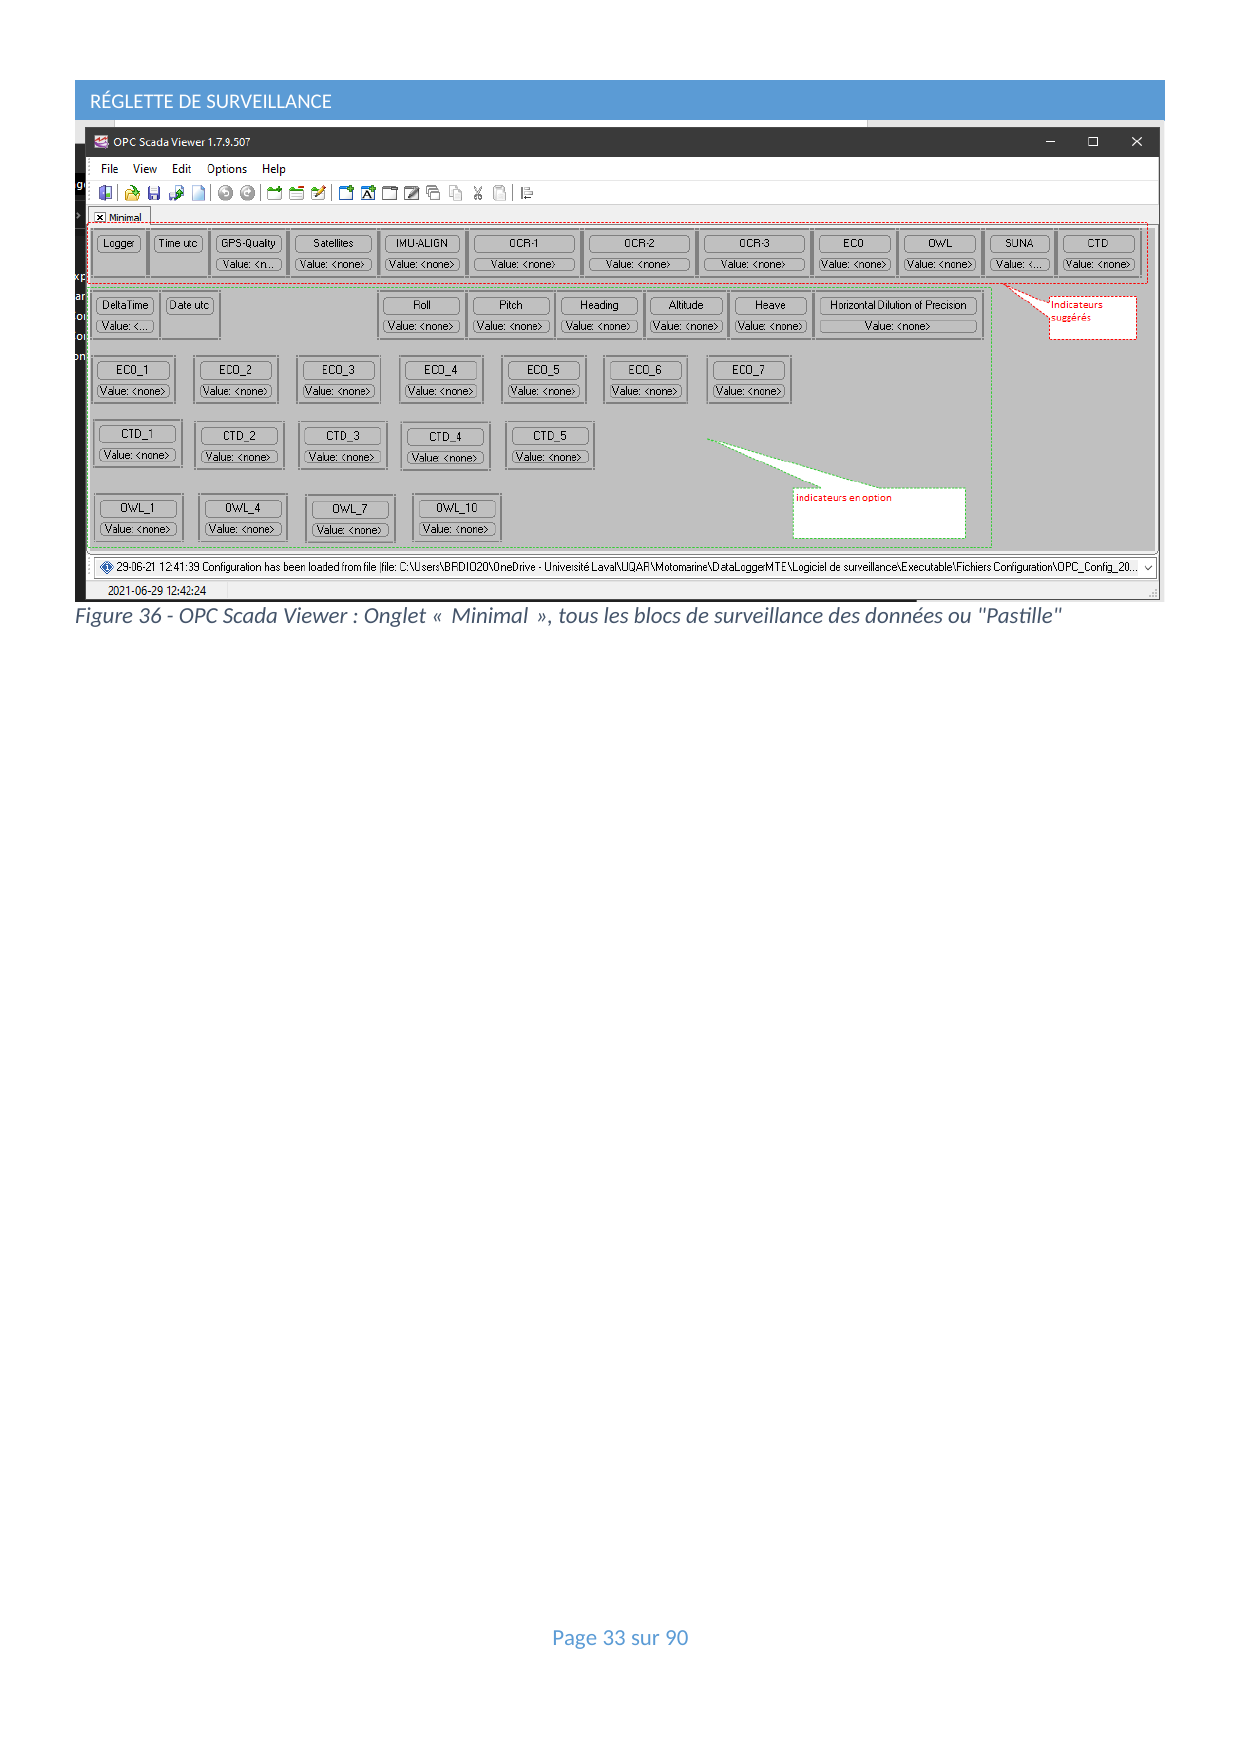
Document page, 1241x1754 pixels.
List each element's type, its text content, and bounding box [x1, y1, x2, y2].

text Figure 36 - OPC Scada Viewer : Onglet « Minimal », tous les blocs de surveillance des données ou "Pastille" [75, 602, 1165, 629]
